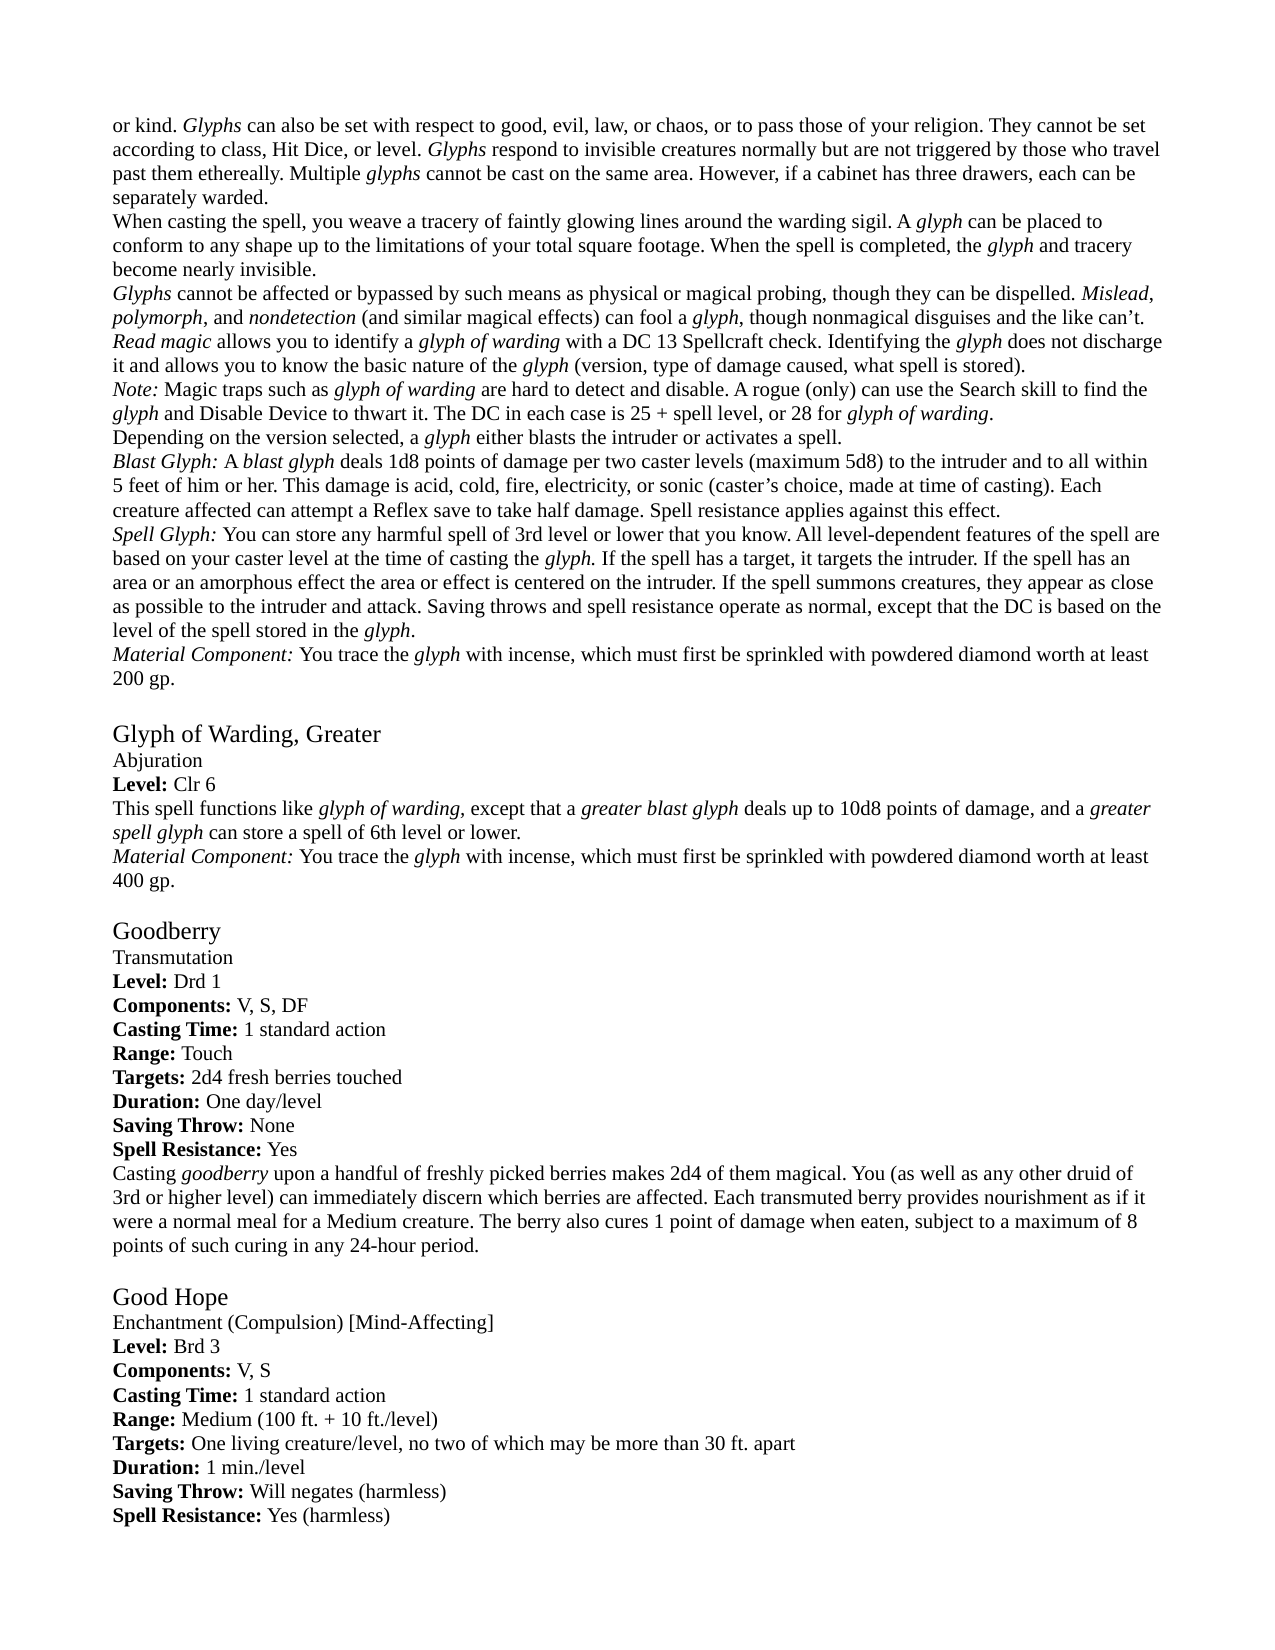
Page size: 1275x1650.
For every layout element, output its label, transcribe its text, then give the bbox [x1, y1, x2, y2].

text Casting Time: 1 standard action [112, 1382, 1162, 1407]
text Duration: 1 min./level [112, 1455, 1162, 1479]
text Level: Brd 3 [112, 1334, 1162, 1358]
text Note: Magic traps such as glyph of warding are hard to detect and disable. A rogue (only) can use the Search skill to find the glyph and Disable Device to thwart it. The DC in each case is 25 + spell level, or 28 for glyph of warding. [112, 377, 1162, 425]
text Saving Throw: Will negates (harmless) [112, 1479, 1162, 1503]
text Transmutation [112, 945, 1162, 969]
text Goodberry [112, 916, 1162, 945]
text Blast Glyph: A blast glyph deals 1d8 points of damage per two caster levels (maximum 5d8) to the intruder and to all within 5 feet of him or her. This damage is acid, cold, fire, electricity, or sonic (caster’s choice, made at time of casting). Each creature affected can attempt a Reflex save to take half damage. Spell resistance applies against this effect. [112, 449, 1162, 522]
text Level: Clr 6 [112, 772, 1162, 796]
text Targets: One living creature/level, no two of which may be more than 30 ft. apart [112, 1431, 1162, 1455]
text Targets: 2d4 fresh berries touched [112, 1065, 1162, 1089]
text When casting the spell, you weave a tracery of faintly glowing lines around the warding sigil. A glyph can be placed to conform to any shape up to the limitations of your total square footage. When the spell is completed, the glyph and tracery become nearly invisible. [112, 209, 1162, 281]
text Range: Medium (100 ft. + 10 ft./level) [112, 1407, 1162, 1431]
text or kind. Glyphs can also be set with respect to good, evil, law, or chaos, or to pass those of your religion. They cannot be set according to class, Hit Dice, or level. Glyphs respond to invisible creatures normally but are not triggered by those who travel past them ethereally. Multiple glyphs cannot be cast on the same area. However, if a cabinet has three drawers, each can be separately warded. [112, 112, 1162, 209]
text Glyph of Warding, Greater [112, 719, 1162, 747]
text This spell functions like glyph of warding, except that a greater blast glyph deals up to 10d8 points of damage, and a greater spell glyph can store a spell of 6th level or lower. [112, 796, 1162, 844]
text Components: V, S [112, 1358, 1162, 1382]
text Spell Resistance: Yes [112, 1137, 1162, 1161]
text Enchantment (Compulsion) [Mind-Affecting] [112, 1310, 1162, 1334]
text Level: Drd 1 [112, 969, 1162, 993]
text Casting goodberry upon a handful of freshly picked berries makes 2d4 of them magical. You (as well as any other druid of 3rd or higher level) can immediately discern which berries are affected. Each transmuted berry provides nourishment as if it were a normal meal for a Medium creature. The berry also cures 1 point of damage when eaten, subject to a maximum of 8 points of such curing in any 24-hour period. [112, 1161, 1162, 1257]
text Components: V, S, DF [112, 993, 1162, 1017]
text Saving Throw: None [112, 1113, 1162, 1137]
text Material Component: You trace the glyph with incense, which must first be sprinkled with powdered diamond worth at least 200 gp. [112, 642, 1162, 690]
text Duration: One day/level [112, 1089, 1162, 1113]
text Spell Glyph: You can store any harmful spell of 3rd level or lower that you know. All level-dependent features of the spell are based on your caster level at the time of casting the glyph. If the spell has a target, it targets the intruder. If the spell has an area or an amorphous effect the area or effect is centered on the intruder. If the spell summons creatures, they appear as close as possible to the intruder and attack. Saving throws and spell resistance operate as normal, except that the DC is based on the level of the spell stored in the glyph. [112, 522, 1162, 642]
text Casting Time: 1 standard action [112, 1017, 1162, 1041]
text Range: Touch [112, 1041, 1162, 1065]
text Abjuration [112, 747, 1162, 772]
text Good Hope [112, 1282, 1162, 1310]
text Depending on the version selected, a glyph either blasts the intruder or activates a spell. [112, 425, 1162, 449]
text Material Component: You trace the glyph with incense, which must first be sprinkled with powdered diamond worth at least 400 gp. [112, 844, 1162, 892]
text Glyphs cannot be affected or bypassed by such means as physical or magical probing, though they can be dispelled. Mislead, polymorph, and nondetection (and similar magical effects) can fool a glyph, though nonmagical disguises and the like can’t. Read magic allows you to identify a glyph of warding with a DC 13 Spellcraft check. Identifying the glyph does not discharge it and allows you to know the basic nature of the glyph (version, type of damage caused, what spell is stored). [112, 281, 1162, 377]
text Spell Resistance: Yes (harmless) [112, 1503, 1162, 1527]
